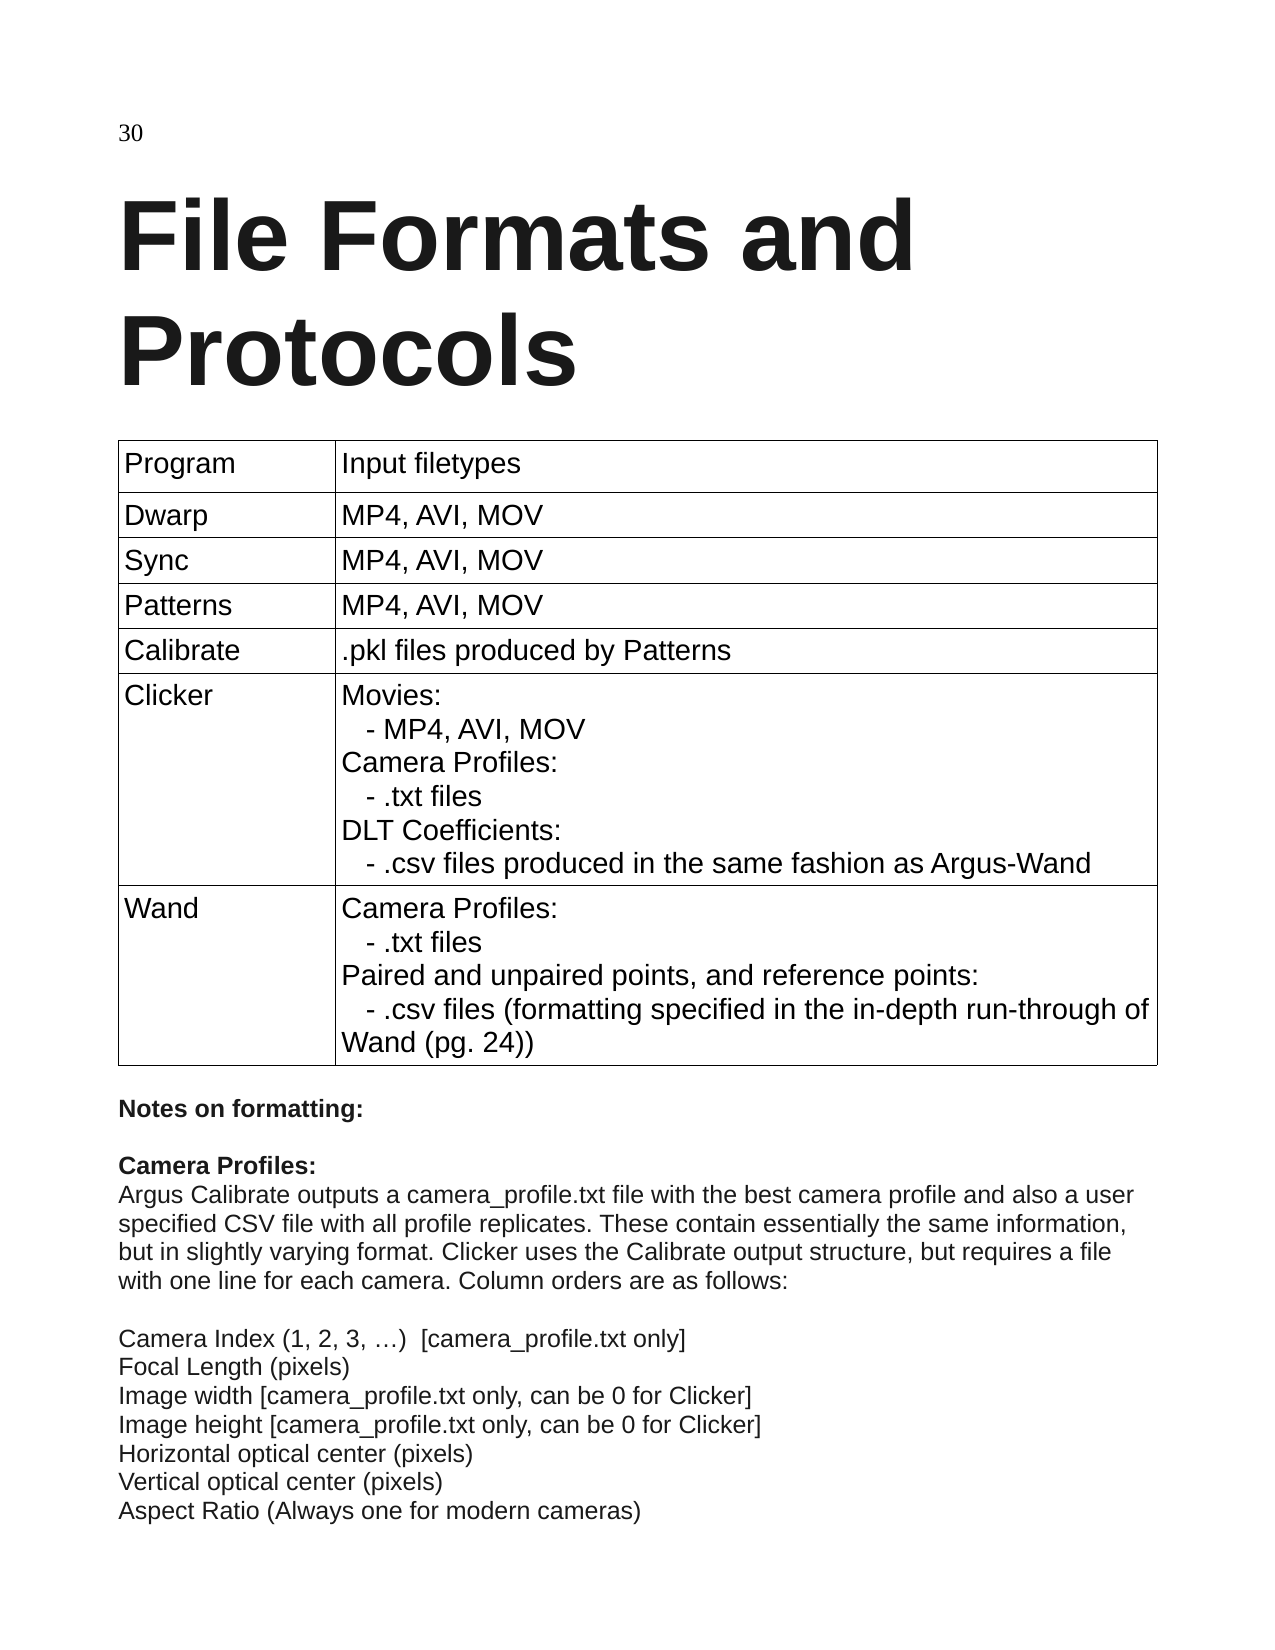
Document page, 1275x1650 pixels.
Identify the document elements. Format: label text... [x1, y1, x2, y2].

table_cell MP4, AVI, MOV [336, 584, 1157, 627]
table_cell Movies: - MP4, AVI, MOV Camera Profiles: - .txt files DLT Coefficients: - .csv files produced in the same fashion as Argus-Wand [336, 674, 1157, 885]
table_cell Patterns [119, 584, 335, 627]
text Argus Calibrate outputs a camera_profile.txt file with the best camera profile and also a user specified CSV file with all profile replicates. These contain essentially the same information, but in slightly varying format. Clicker uses the Calibrate output structure, but requires a file with one line for each camera. Column orders are as follows: [118, 1180, 1157, 1295]
table_cell Calibrate [119, 629, 335, 673]
table_header Input filetypes [336, 441, 1157, 492]
table_cell Clicker [119, 674, 335, 885]
text Aspect Ratio (Always one for modern cameras) [118, 1496, 1157, 1525]
table_cell Dwarp [119, 493, 335, 537]
text Focal Length (pixels) [118, 1352, 1157, 1381]
table_cell MP4, AVI, MOV [336, 538, 1157, 582]
text Image height [camera_profile.txt only, can be 0 for Clicker] [118, 1410, 1157, 1438]
text Horizontal optical center (pixels) [118, 1438, 1157, 1467]
text Camera Index (1, 2, 3, …) [camera_profile.txt only] [118, 1323, 1157, 1352]
text Camera Profiles: [118, 1151, 1157, 1180]
table_cell Sync [119, 538, 335, 582]
text Vertical optical center (pixels) [118, 1467, 1157, 1496]
table_cell .pkl files produced by Patterns [336, 629, 1157, 673]
table_cell MP4, AVI, MOV [336, 493, 1157, 537]
table_cell Camera Profiles: - .txt files Paired and unpaired points, and reference points: - .csv files (formatting specified in the in-depth run-through of Wand (pg. 24)) [336, 886, 1157, 1065]
table_cell Wand [119, 886, 335, 1065]
text Image width [camera_profile.txt only, can be 0 for Clicker] [118, 1381, 1157, 1410]
table_header Program [119, 441, 335, 492]
text File Formats and Protocols [118, 176, 1157, 406]
text Notes on formatting: [118, 1093, 1157, 1122]
